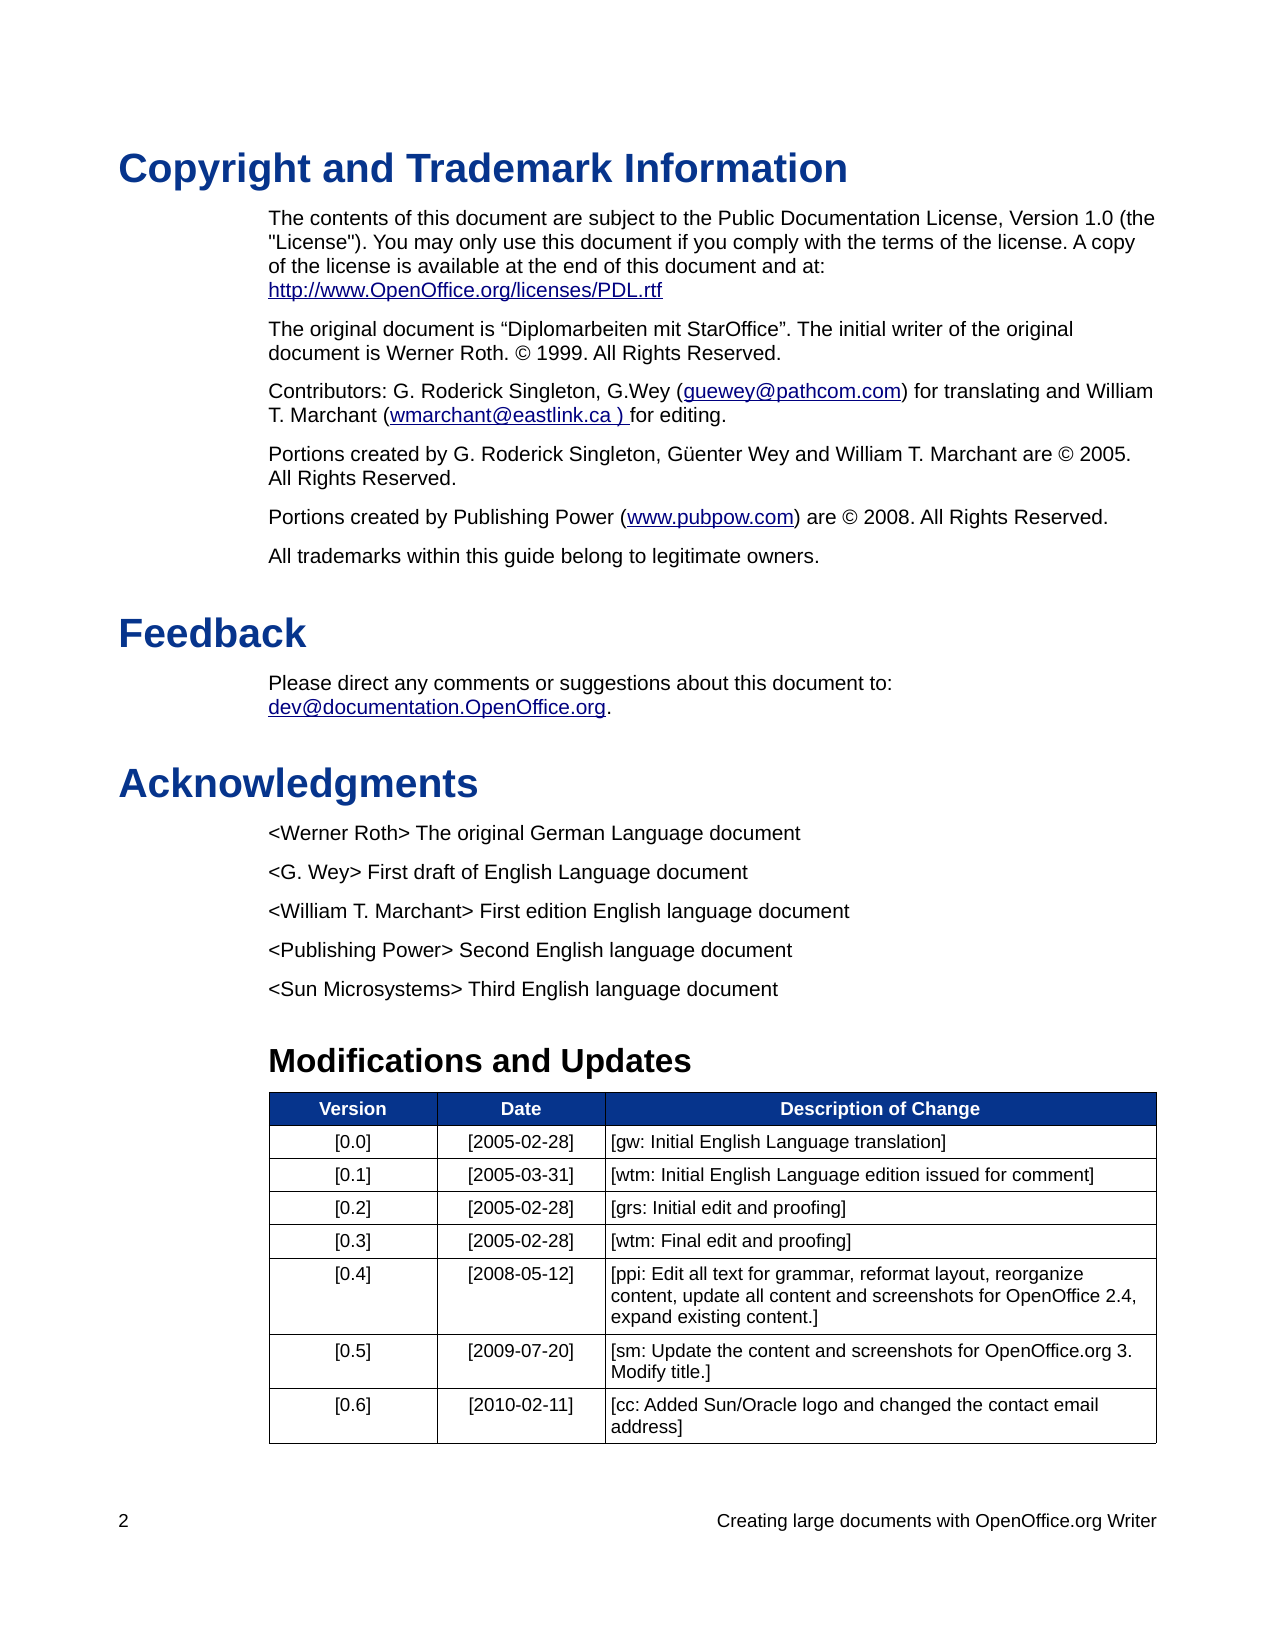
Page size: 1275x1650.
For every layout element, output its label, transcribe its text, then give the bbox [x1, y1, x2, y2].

table_cell [0.1] [270, 1159, 437, 1191]
table_cell [2005-03-31] [438, 1159, 605, 1191]
table_header Description of Change [606, 1093, 1156, 1125]
table_header Version [270, 1093, 437, 1125]
text <Publishing Power> Second English language document [268, 938, 1157, 962]
table_cell [sm: Update the content and screenshots for OpenOffice.org 3. Modify title.] [606, 1335, 1156, 1388]
table_cell [ppi: Edit all text for grammar, reformat layout, reorganize content, update all content and screenshots for OpenOffice 2.4, expand existing content.] [606, 1259, 1156, 1334]
text Portions created by Publishing Power (www.pubpow.com) are © 2008. All Rights Reserved. [268, 505, 1157, 529]
table_cell [2009-07-20] [438, 1335, 605, 1388]
table_cell [0.3] [270, 1225, 437, 1257]
table_cell [wtm: Initial English Language edition issued for comment] [606, 1159, 1156, 1191]
subtitle Modifications and Updates [268, 1041, 1157, 1079]
table_cell [cc: Added Sun/Oracle logo and changed the contact email address] [606, 1389, 1156, 1443]
table_cell [0.5] [270, 1335, 437, 1388]
table_cell [2005-02-28] [438, 1192, 605, 1224]
text Portions created by G. Roderick Singleton, Güenter Wey and William T. Marchant are © 2005. All Rights Reserved. [268, 442, 1157, 490]
table_cell [grs: Initial edit and proofing] [606, 1192, 1156, 1224]
text All trademarks within this guide belong to legitimate owners. [268, 544, 1157, 568]
table_cell [0.6] [270, 1389, 437, 1443]
text The contents of this document are subject to the Public Documentation License, Version 1.0 (the "License"). You may only use this document if you comply with the terms of the license. A copy of the license is available at the end of this document and at: http://www.OpenOffice.org/licenses/PDL.rtf [268, 206, 1157, 301]
table_cell [2005-02-28] [438, 1225, 605, 1257]
text <William T. Marchant> First edition English language document [268, 899, 1157, 923]
text Contributors: G. Roderick Singleton, G.Wey (guewey@pathcom.com) for translating and William T. Marchant (wmarchant@eastlink.ca ) for editing. [268, 379, 1157, 427]
subtitle Feedback [118, 609, 1157, 656]
subtitle Copyright and Trademark Information [118, 144, 1157, 191]
table_cell [2010-02-11] [438, 1389, 605, 1443]
text <Sun Microsystems> Third English language document [268, 977, 1157, 1001]
table_cell [gw: Initial English Language translation] [606, 1126, 1156, 1158]
text Please direct any comments or suggestions about this document to: dev@documentation.OpenOffice.org. [268, 671, 1157, 718]
table_cell [2005-02-28] [438, 1126, 605, 1158]
table_cell [2008-05-12] [438, 1259, 605, 1334]
table_cell [wtm: Final edit and proofing] [606, 1225, 1156, 1257]
subtitle Acknowledgments [118, 759, 1157, 806]
table_cell [0.0] [270, 1126, 437, 1158]
table_cell [0.2] [270, 1192, 437, 1224]
text The original document is “Diplomarbeiten mit StarOffice”. The initial writer of the original document is Werner Roth. © 1999. All Rights Reserved. [268, 316, 1157, 364]
text <Werner Roth> The original German Language document [268, 821, 1157, 845]
text <G. Wey> First draft of English Language document [268, 860, 1157, 884]
table_cell [0.4] [270, 1259, 437, 1334]
table_header Date [438, 1093, 605, 1125]
